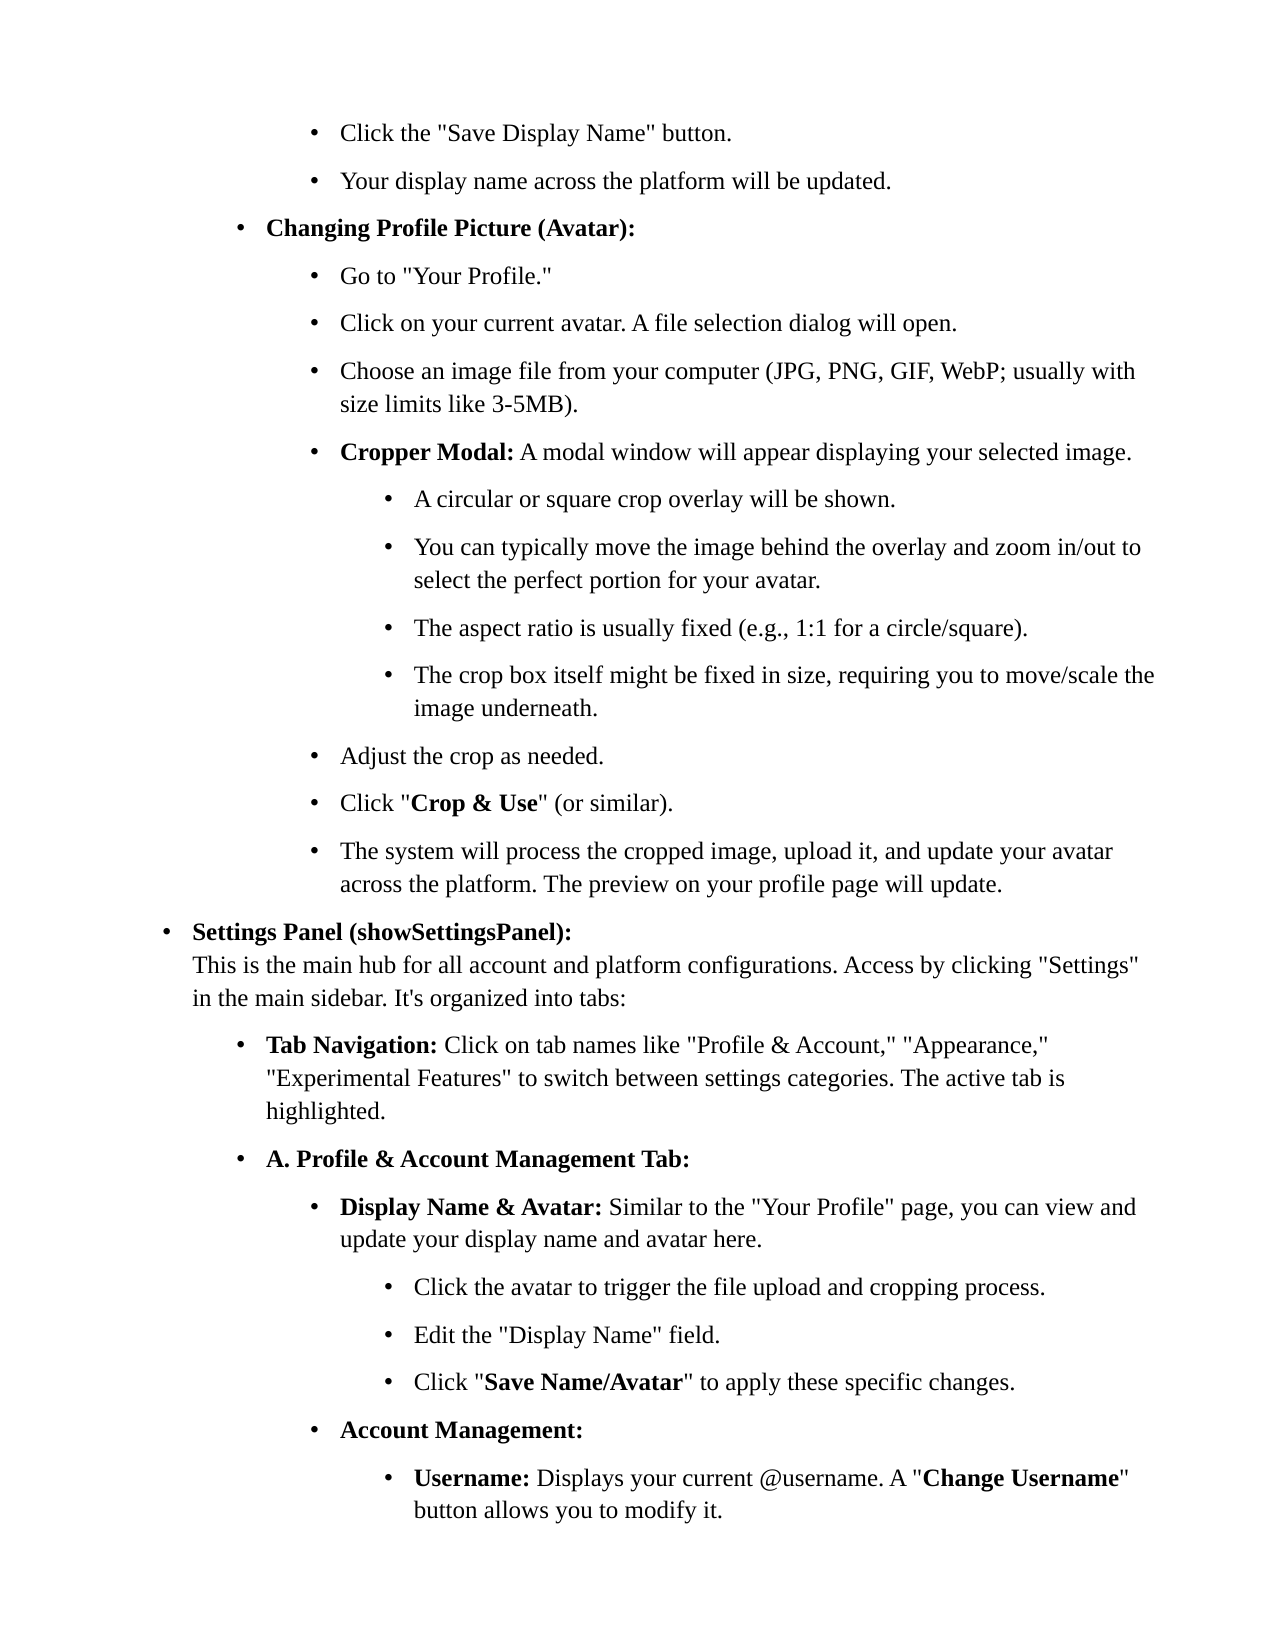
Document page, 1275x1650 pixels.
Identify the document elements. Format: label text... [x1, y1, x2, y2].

list Edit the "Display Name" field. [384, 1320, 1157, 1348]
list A. Profile & Account Management Tab: [236, 1144, 1157, 1173]
list Account Management: [310, 1415, 1157, 1444]
list Click "Save Name/Avatar" to apply these specific changes. [384, 1367, 1157, 1396]
list Display Name & Avatar: Similar to the "Your Profile" page, you can view and update your display name and avatar here. [310, 1192, 1157, 1253]
list Adjust the crop as needed. [310, 741, 1157, 769]
list Choose an image file from your computer (JPG, PNG, GIF, WebP; usually with size limits like 3-5MB). [310, 356, 1157, 418]
list The crop box itself might be fixed in size, requiring you to move/scale the image underneath. [384, 660, 1157, 722]
list The aspect ratio is usually fixed (e.g., 1:1 for a circle/square). [384, 613, 1157, 641]
list Changing Profile Picture (Avatar): [236, 213, 1157, 242]
list Click "Crop & Use" (or similar). [310, 788, 1157, 817]
list Tab Navigation: Click on tab names like "Profile & Account," "Appearance," "Experimental Features" to switch between settings categories. The active tab is highlighted. [236, 1030, 1157, 1125]
list Your display name across the platform will be updated. [310, 166, 1157, 194]
list You can typically move the image behind the overlay and zoom in/out to select the perfect portion for your avatar. [384, 532, 1157, 594]
list Go to "Your Profile." [310, 261, 1157, 290]
list Click the avatar to trigger the file upload and cropping process. [384, 1272, 1157, 1301]
list Click on your current avatar. A file selection dialog will open. [310, 308, 1157, 337]
list Cropper Modal: A modal window will appear displaying your selected image. [310, 437, 1157, 466]
list Click the "Save Display Name" button. [310, 118, 1157, 147]
list A circular or square crop overlay will be shown. [384, 484, 1157, 513]
list Username: Displays your current @username. A "Change Username" button allows you to modify it. [384, 1463, 1157, 1524]
list Settings Panel (showSettingsPanel): This is the main hub for all account and platform configurations. Access by clicking "Settings" in the main sidebar. It's organized into tabs: [162, 917, 1157, 1011]
list The system will process the cropped image, upload it, and update your avatar across the platform. The preview on your profile page will update. [310, 836, 1157, 898]
